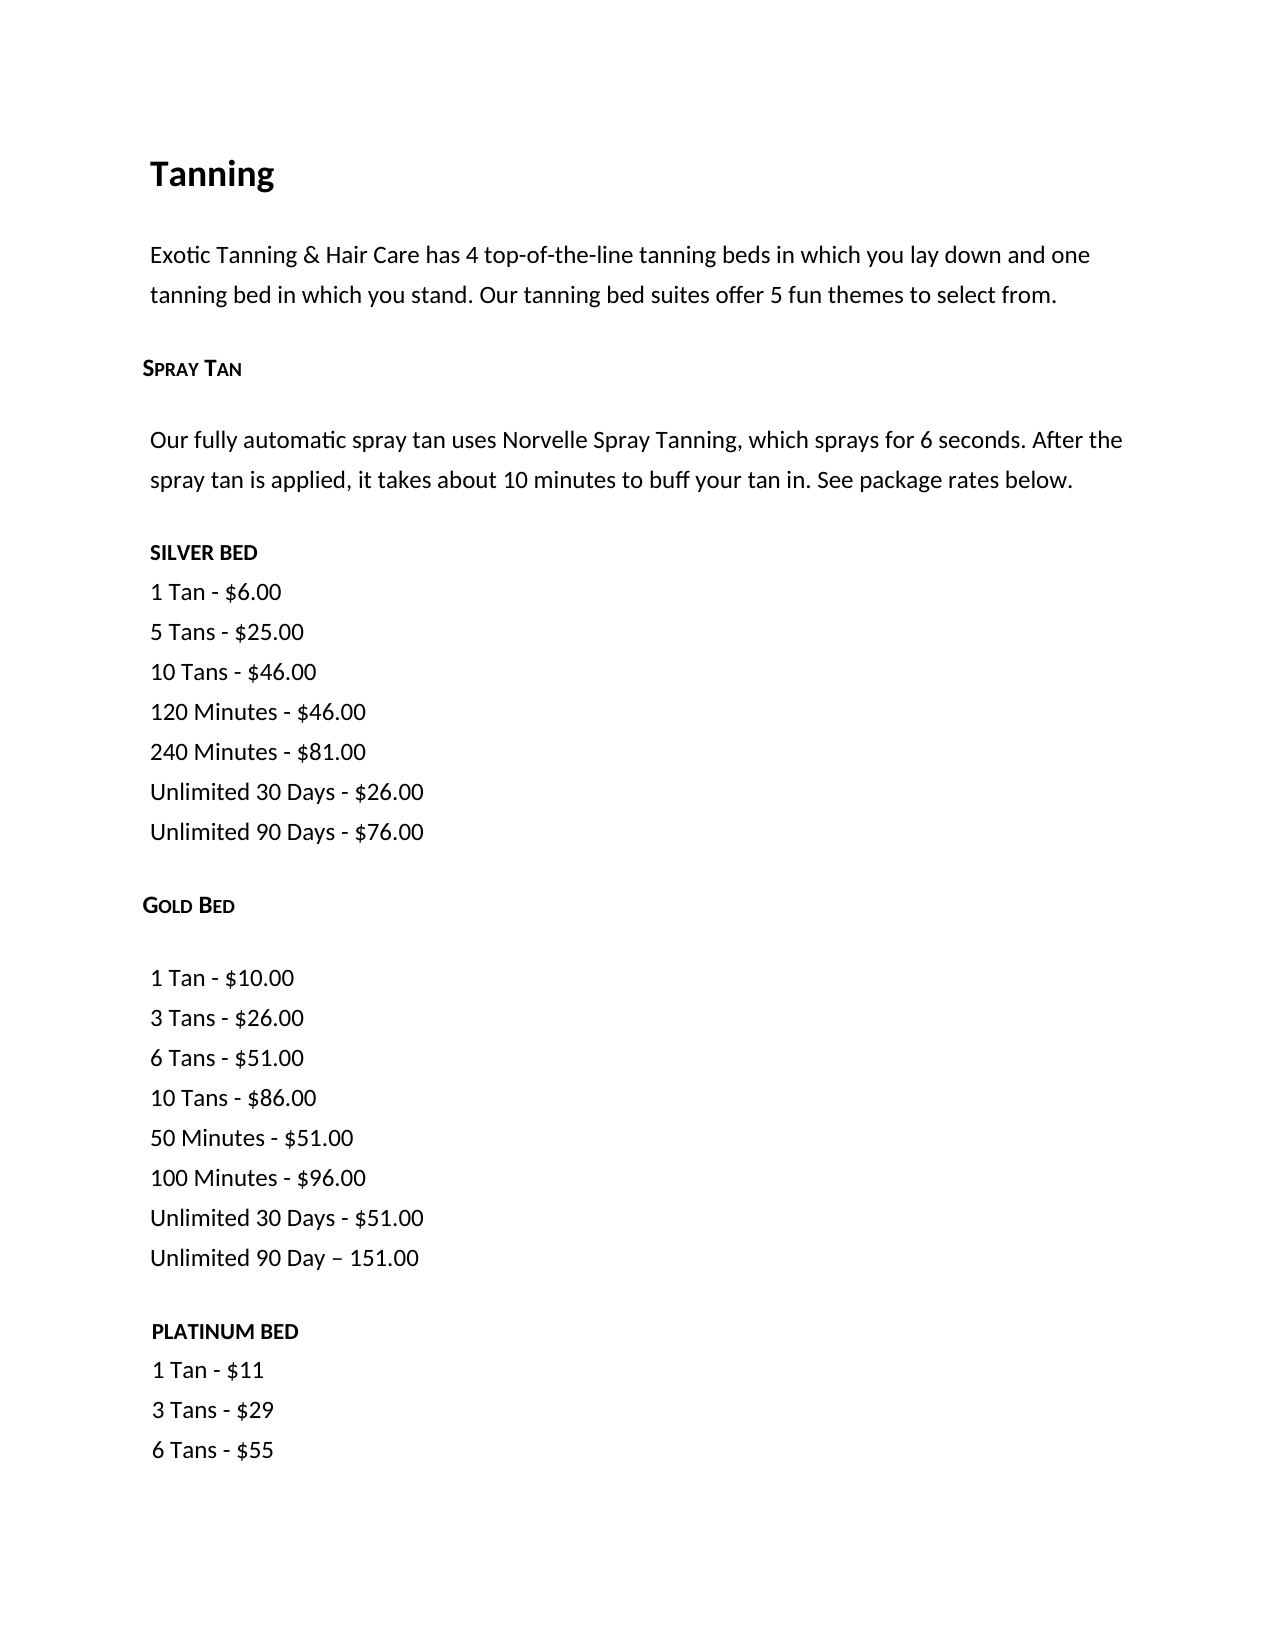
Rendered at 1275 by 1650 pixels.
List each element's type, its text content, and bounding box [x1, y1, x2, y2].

subtitle Gold Bed [142, 886, 1125, 920]
text 1 Tan - $10.00 3 Tans - $26.00 6 Tans - $51.00 10 Tans - $86.00 50 Minutes - $51.00 100 Minutes - $96.00 Unlimited 30 Days - $51.00 Unlimited 90 Day – 151.00 [150, 952, 1125, 1272]
table_header [602, 1288, 634, 1467]
text Exotic Tanning & Hair Care has 4 top-of-the-line tanning beds in which you lay down and one tanning bed in which you stand. Our tanning bed suites offer 5 fun themes to select from. [150, 229, 1125, 309]
table_header [634, 1288, 1087, 1467]
table_header PLATINUM BED 1 Tan - $11 3 Tans - $29 6 Tans - $55 [150, 1288, 602, 1467]
text SILVER BED 1 Tan - $6.00 5 Tans - $25.00 10 Tans - $46.00 120 Minutes - $46.00 240 Minutes - $81.00 Unlimited 30 Days - $26.00 Unlimited 90 Days - $76.00 [150, 526, 1125, 846]
text Our fully automatic spray tan uses Norvelle Spray Tanning, which sprays for 6 seconds. After the spray tan is applied, it takes about 10 minutes to buff your tan in. See package rates below. [150, 415, 1125, 495]
text Tanning [150, 150, 1125, 196]
subtitle Spray Tan [142, 348, 1125, 383]
